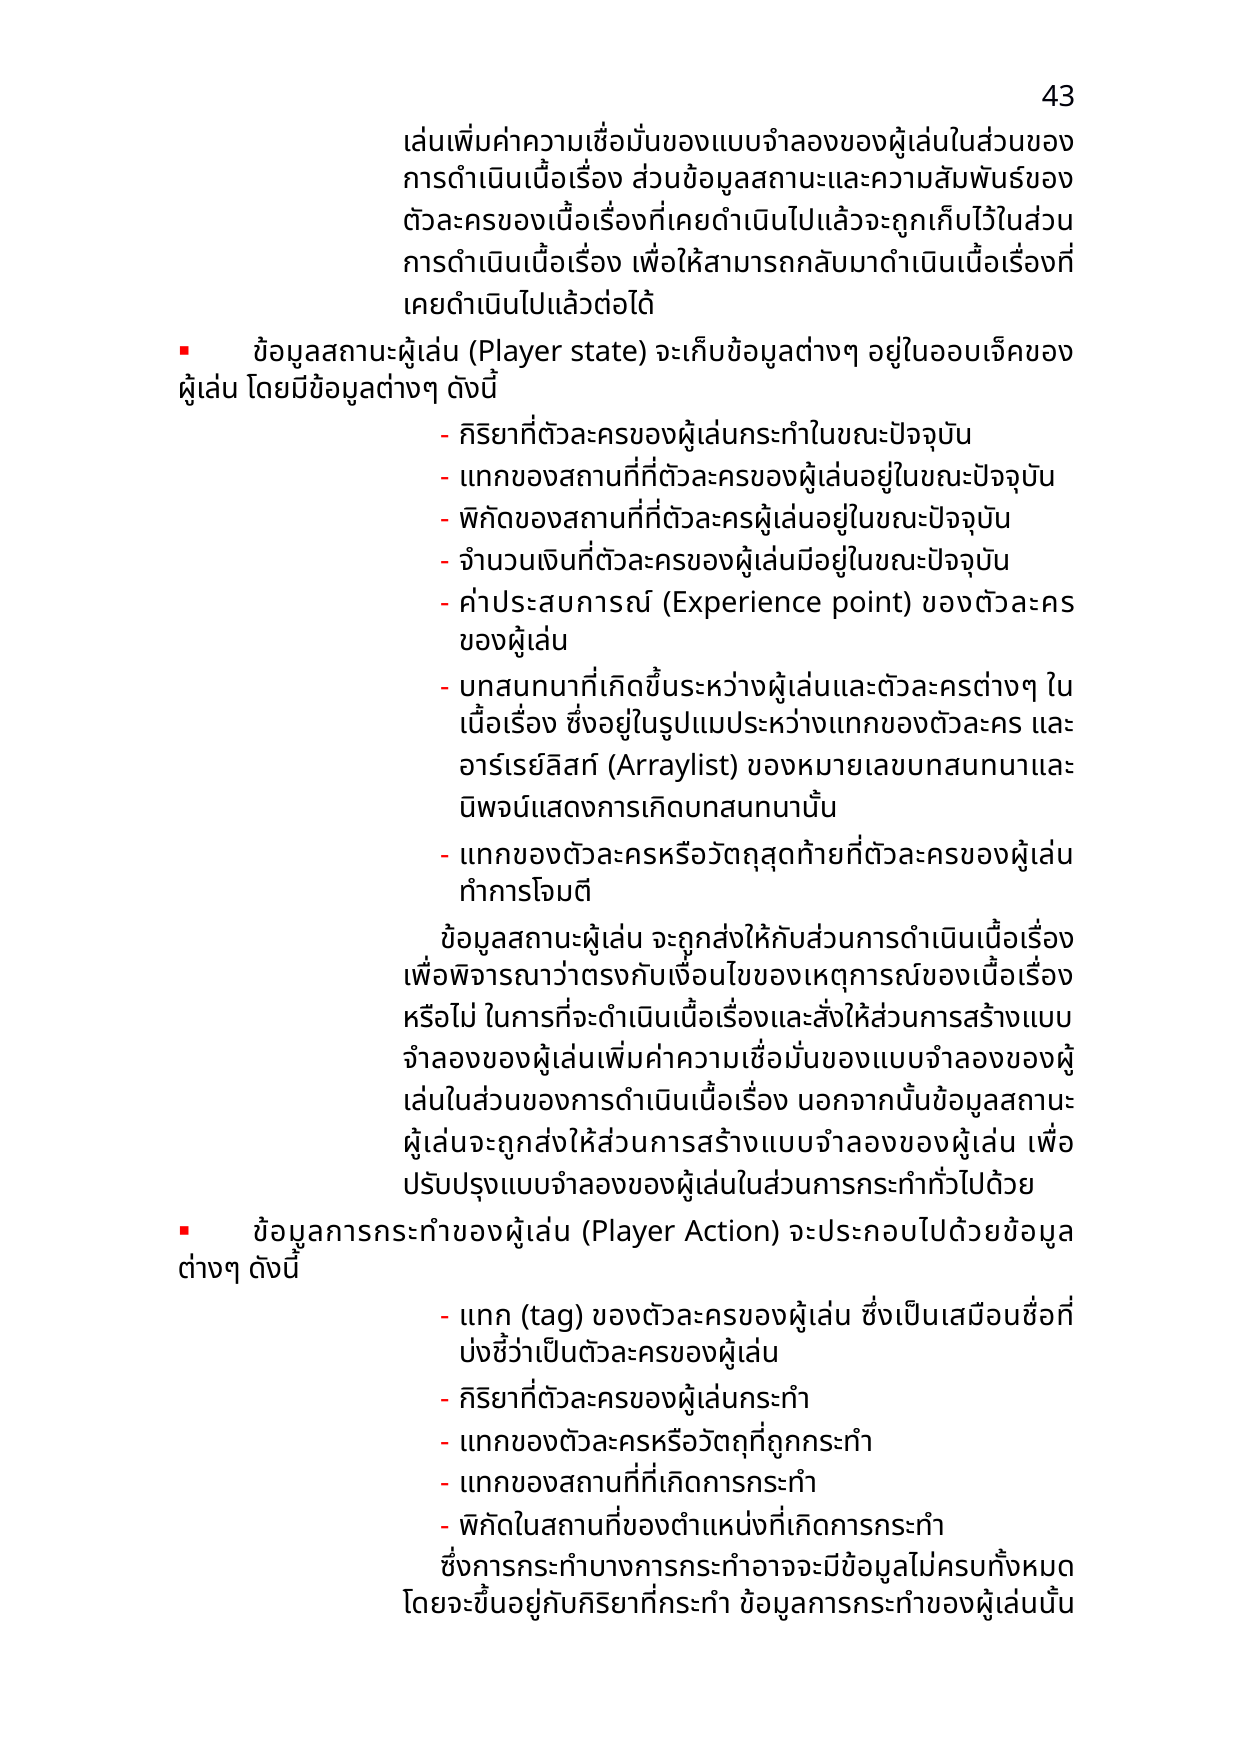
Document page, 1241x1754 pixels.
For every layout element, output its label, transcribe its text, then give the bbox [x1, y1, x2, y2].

list กิริยาที่ตัวละครของผู้เล่นกระทำในขณะปัจจุบัน [440, 411, 1075, 453]
list จำนวนเงินที่ตัวละครของผู้เล่นมีอยู่ในขณะปัจจุบัน [440, 537, 1075, 579]
text เล่นเพิ่มค่าความเชื่อมั่นของแบบจำลองของผู้เล่นในส่วนของการดำเนินเนื้อเรื่อง ส่วนข้อมูลสถานะและความสัมพันธ์ของตัวละครของเนื้อเรื่องที่เคยดำเนินไปแล้วจะถูกเก็บไว้ในส่วนการดำเนินเนื้อเรื่อง เพื่อให้สามารถกลับมาดำเนินเนื้อเรื่องที่เคยดำเนินไปแล้วต่อได้ [402, 118, 1075, 327]
list ข้อมูลการกระทำของผู้เล่น (Player Action) จะประกอบไปด้วยข้อมูลต่างๆ ดังนี้ [177, 1208, 1075, 1292]
list แทกของตัวละครหรือวัตถุที่ถูกกระทำ [440, 1417, 1075, 1459]
list แทกของสถานที่ที่เกิดการกระทำ [440, 1459, 1075, 1501]
list พิกัดในสถานที่ของตำแหน่งที่เกิดการกระทำ [440, 1501, 1075, 1543]
list พิกัดของสถานที่ที่ตัวละครผู้เล่นอยู่ในขณะปัจจุบัน [440, 495, 1075, 537]
list ข้อมูลสถานะผู้เล่น (Player state) จะเก็บข้อมูลต่างๆ อยู่ในออบเจ็คของผู้เล่น โดยมีข้อมูลต่างๆ ดังนี้ [177, 327, 1075, 411]
list ค่าประสบการณ์ (Experience point) ของตัวละครของผู้เล่น [440, 579, 1075, 663]
list แทกของตัวละครหรือวัตถุสุดท้ายที่ตัวละครของผู้เล่นทำการโจมตี [440, 831, 1075, 915]
list แทก (tag) ของตัวละครของผู้เล่น ซึ่งเป็นเสมือนชื่อที่บ่งชี้ว่าเป็นตัวละครของผู้เล่น [440, 1292, 1075, 1375]
list แทกของสถานที่ที่ตัวละครของผู้เล่นอยู่ในขณะปัจจุบัน [440, 453, 1075, 495]
text ซึ่งการกระทำบางการกระทำอาจจะมีข้อมูลไม่ครบทั้งหมด โดยจะขึ้นอยู่กับกิริยาที่กระทำ ข้อมูลการกระทำของผู้เล่นนั้น [402, 1543, 1075, 1627]
list กิริยาที่ตัวละครของผู้เล่นกระทำ [440, 1375, 1075, 1417]
text ข้อมูลสถานะผู้เล่น จะถูกส่งให้กับส่วนการดำเนินเนื้อเรื่องเพื่อพิจารณาว่าตรงกับเงื่อนไขของเหตุการณ์ของเนื้อเรื่องหรือไม่ ในการที่จะดำเนินเนื้อเรื่องและสั่งให้ส่วนการสร้างแบบจำลองของผู้เล่นเพิ่มค่าความเชื่อมั่นของแบบจำลองของผู้เล่นในส่วนของการดำเนินเนื้อเรื่อง นอกจากนั้นข้อมูลสถานะผู้เล่นจะถูกส่งให้ส่วนการสร้างแบบจำลองของผู้เล่น เพื่อปรับปรุงแบบจำลองของผู้เล่นในส่วนการกระทำทั่วไปด้วย [402, 915, 1075, 1208]
list บทสนทนาที่เกิดขึ้นระหว่างผู้เล่นและตัวละครต่างๆ ในเนื้อเรื่อง ซึ่งอยู่ในรูปแมประหว่างแทกของตัวละคร และอาร์เรย์ลิสท์ (Arraylist) ของหมายเลขบทสนทนาและนิพจน์แสดงการเกิดบทสนทนานั้น [440, 663, 1075, 831]
